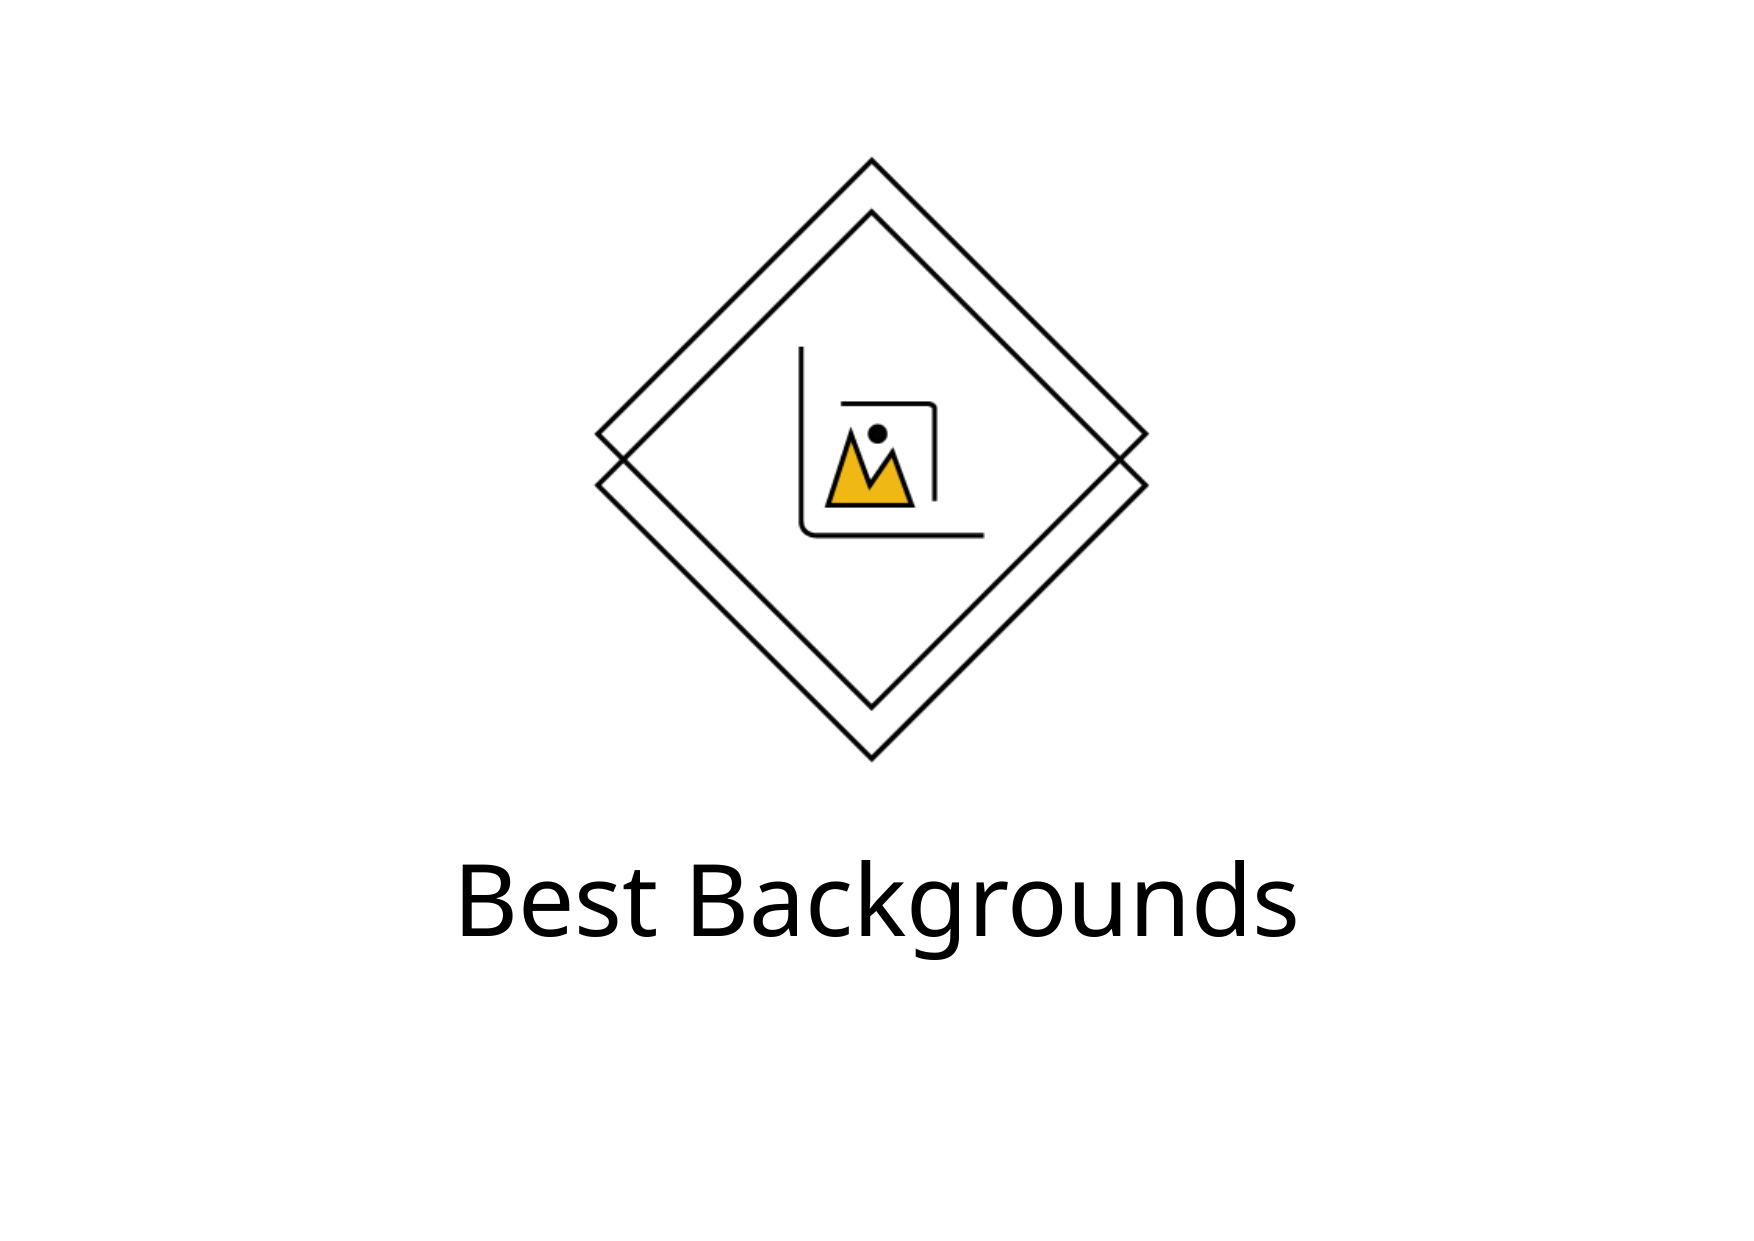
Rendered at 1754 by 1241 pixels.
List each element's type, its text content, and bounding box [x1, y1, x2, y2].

text Best Backgrounds [177, 829, 1577, 966]
picture [564, 147, 1190, 772]
